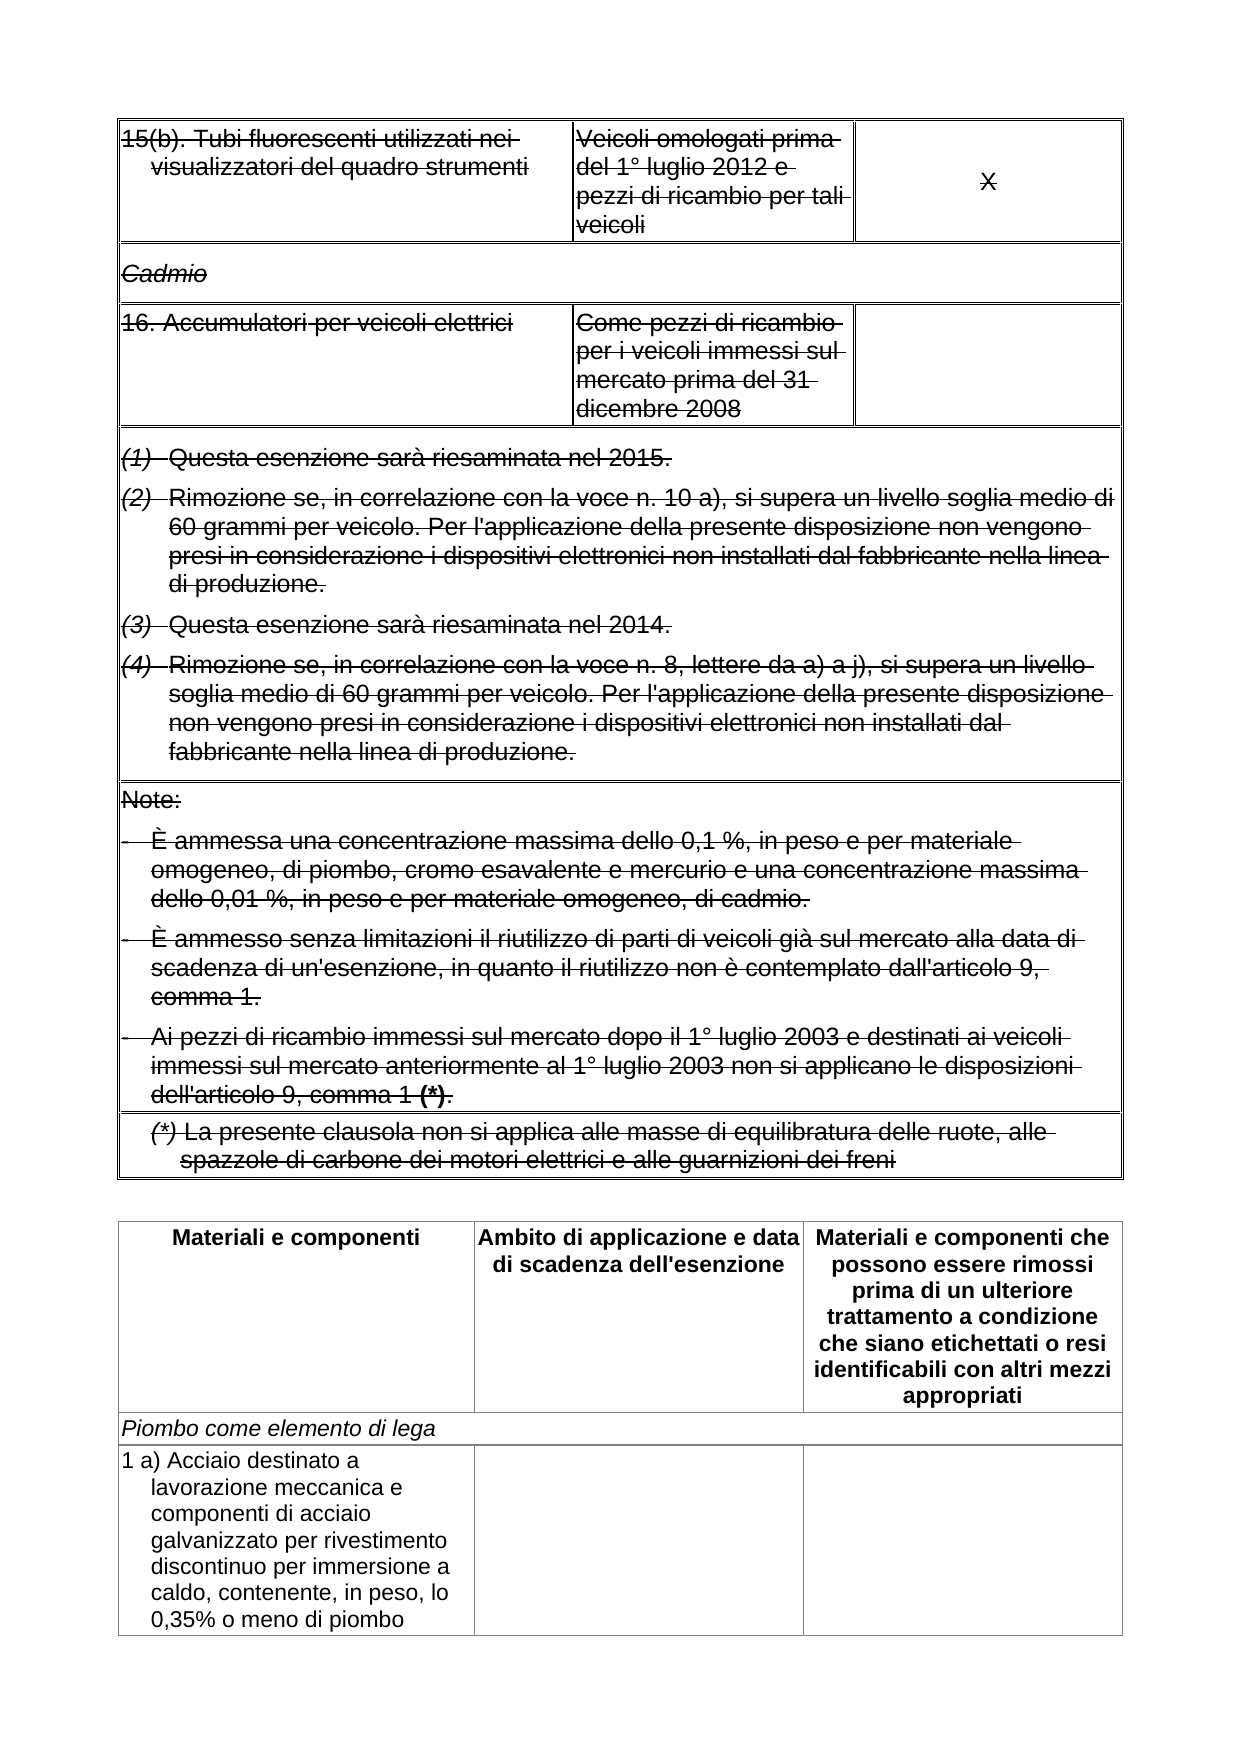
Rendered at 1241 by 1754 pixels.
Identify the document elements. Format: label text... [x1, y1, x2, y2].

table_cell [475, 1446, 803, 1635]
table_cell (*) La presente clausola non si applica alle masse di equilibratura delle ruote, alle spazzole di carbone dei motori elettrici e alle guarnizioni dei freni [120, 1111, 1121, 1177]
table_cell Piombo come elemento di lega [119, 1413, 1122, 1444]
table_header Materiali e componenti [119, 1222, 474, 1412]
table_cell 16. Accumulatori per veicoli elettrici [120, 302, 572, 425]
table_cell X [854, 121, 1121, 241]
table_cell Come pezzi di ricambio per i veicoli immessi sul mercato prima del 31 dicembre 2008 [574, 305, 853, 425]
table_cell 15(b). Tubi fluorescenti utilizzati nei visualizzatori del quadro strumenti [120, 121, 573, 241]
table_cell 1 a) Acciaio destinato a lavorazione meccanica e componenti di acciaio galvanizzato per rivestimento discontinuo per immersione a caldo, contenente, in peso, lo 0,35% o meno di piombo [119, 1446, 474, 1635]
table_cell [804, 1446, 1122, 1635]
table_cell Veicoli omologati prima del 1° luglio 2012 e pezzi di ricambio per tali veicoli [573, 121, 854, 241]
table_cell Cadmio [118, 241, 1123, 302]
table_cell Note: - È ammessa una concentrazione massima dello 0,1 %, in peso e per materiale omogeneo, di piombo, cromo esavalente e mercurio e una concentrazione massima dello 0,01 %, in peso e per materiale omogeneo, di cadmio. - È ammesso senza limitazioni il riutilizzo di parti di veicoli già sul mercato alla data di scadenza di un'esenzione, in quanto il riutilizzo non è contemplato dall'articolo 9, comma 1. - Ai pezzi di ricambio immessi sul mercato dopo il 1° luglio 2003 e destinati ai veicoli immessi sul mercato anteriormente al 1° luglio 2003 non si applicano le disposizioni dell'articolo 9, comma 1 (*). [120, 780, 1121, 1111]
table_header Ambito di applicazione e data di scadenza dell'esenzione [475, 1222, 803, 1412]
table_header Materiali e componenti che possono essere rimossi prima di un ulteriore trattamento a condizione che siano etichettati o resi identificabili con altri mezzi appropriati [804, 1222, 1122, 1412]
table_cell (1) Questa esenzione sarà riesaminata nel 2015. (2) Rimozione se, in correlazione con la voce n. 10 a), si supera un livello soglia medio di 60 grammi per veicolo. Per l'applicazione della presente disposizione non vengono presi in considerazione i dispositivi elettronici non installati dal fabbricante nella linea di produzione. (3) Questa esenzione sarà riesaminata nel 2014. (4) Rimozione se, in correlazione con la voce n. 8, lettere da a) a j), si supera un livello soglia medio di 60 grammi per veicolo. Per l'applicazione della presente disposizione non vengono presi in considerazione i dispositivi elettronici non installati dal fabbricante nella linea di produzione. [118, 425, 1123, 780]
table_cell [856, 302, 1121, 425]
